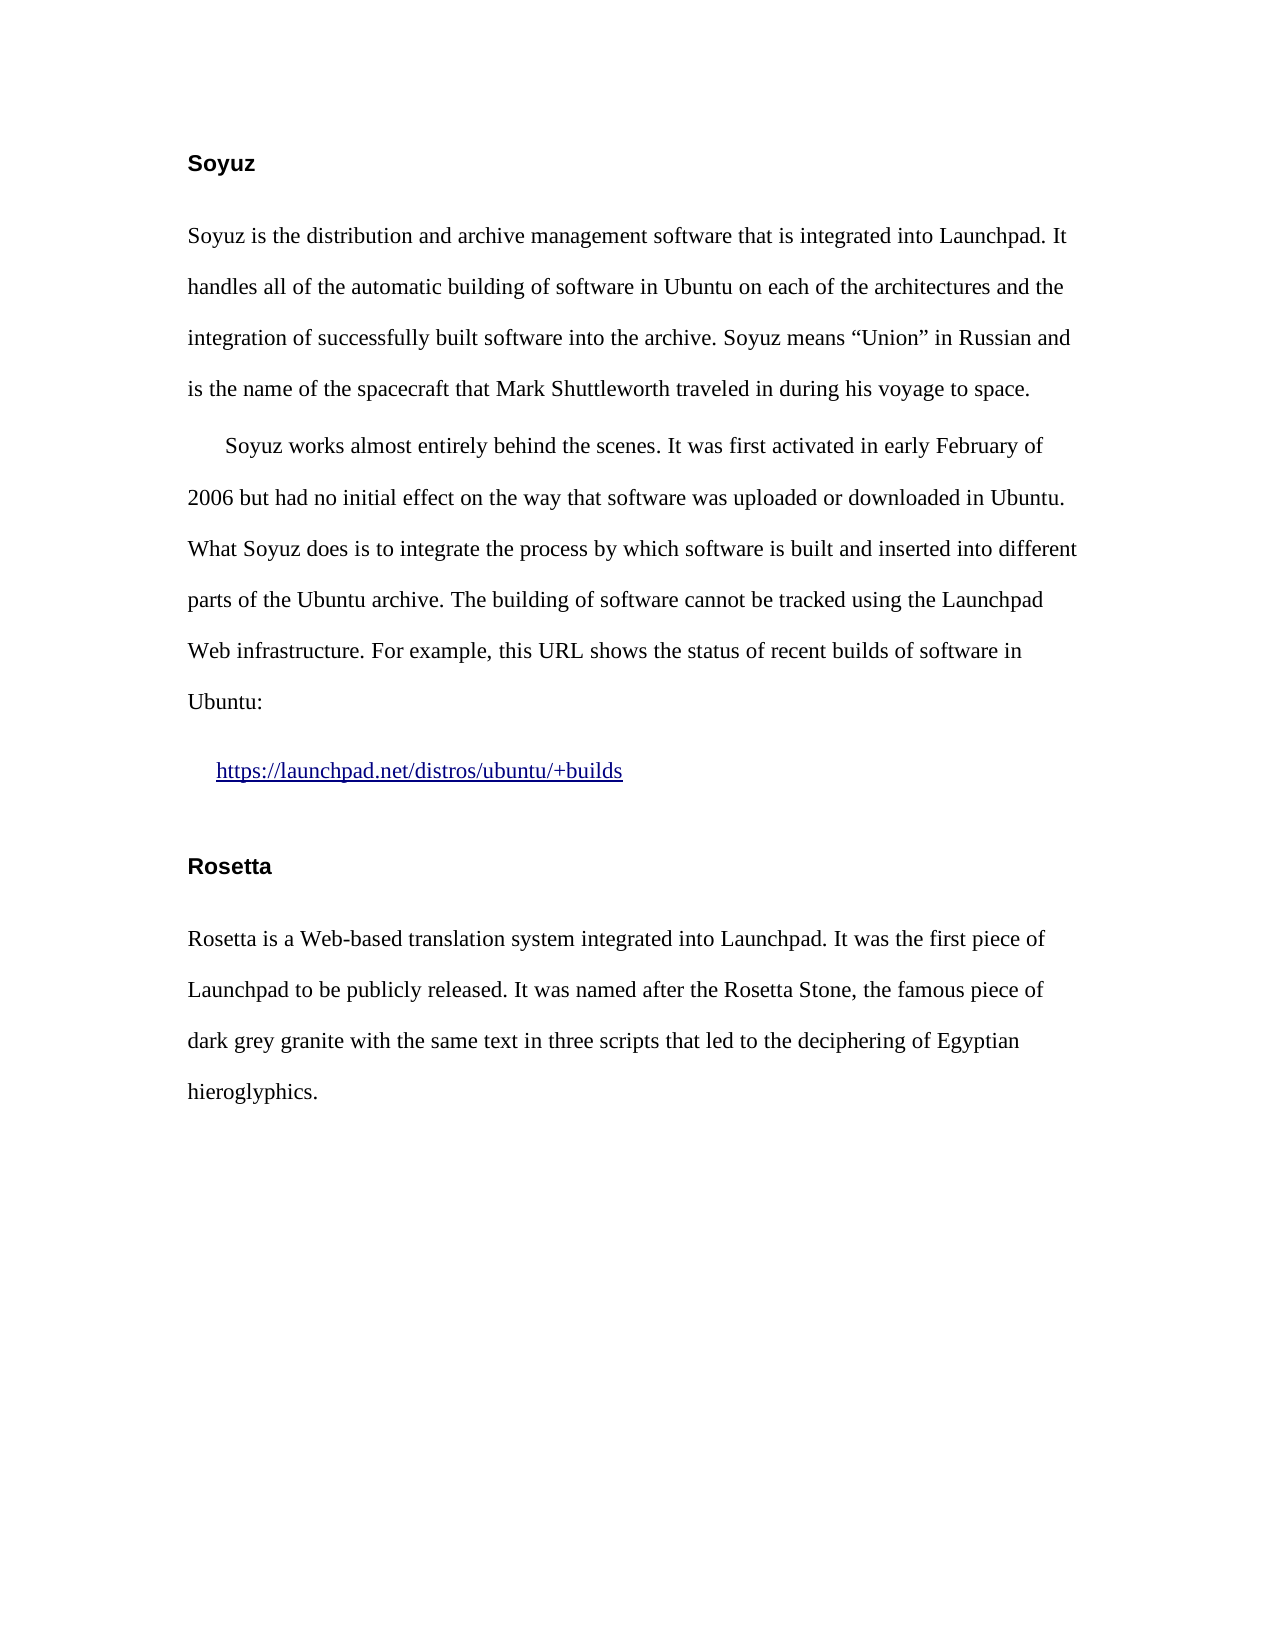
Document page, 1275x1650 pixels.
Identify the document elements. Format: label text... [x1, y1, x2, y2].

text https://launchpad.net/distros/ubuntu/+builds [216, 758, 1012, 784]
text Soyuz works almost entirely behind the scenes. It was first activated in early February of 2006 but had no initial effect on the way that software was uploaded or downloaded in Ubuntu. What Soyuz does is to integrate the process by which software is built and inserted into different parts of the Ubuntu archive. The building of software cannot be tracked using the Launchpad Web infrastructure. For example, this URL shows the status of recent builds of software in Ubuntu: [187, 433, 1087, 714]
text Soyuz is the distribution and archive management software that is integrated into Launchpad. It handles all of the automatic building of software in Ubuntu on each of the architectures and the integration of successfully built software into the archive. Soyuz means “Union” in Russian and is the name of the spacecraft that Mark Shuttleworth traveled in during his voyage to space. [187, 223, 1087, 402]
text Rosetta [187, 853, 1087, 879]
text Soyuz [187, 150, 1087, 176]
text Rosetta is a Web-based translation system integrated into Launchpad. It was the first piece of Launchpad to be publicly released. It was named after the Rosetta Stone, the famous piece of dark grey granite with the same text in three scripts that led to the deciphering of Egyptian hieroglyphics. [187, 926, 1087, 1105]
